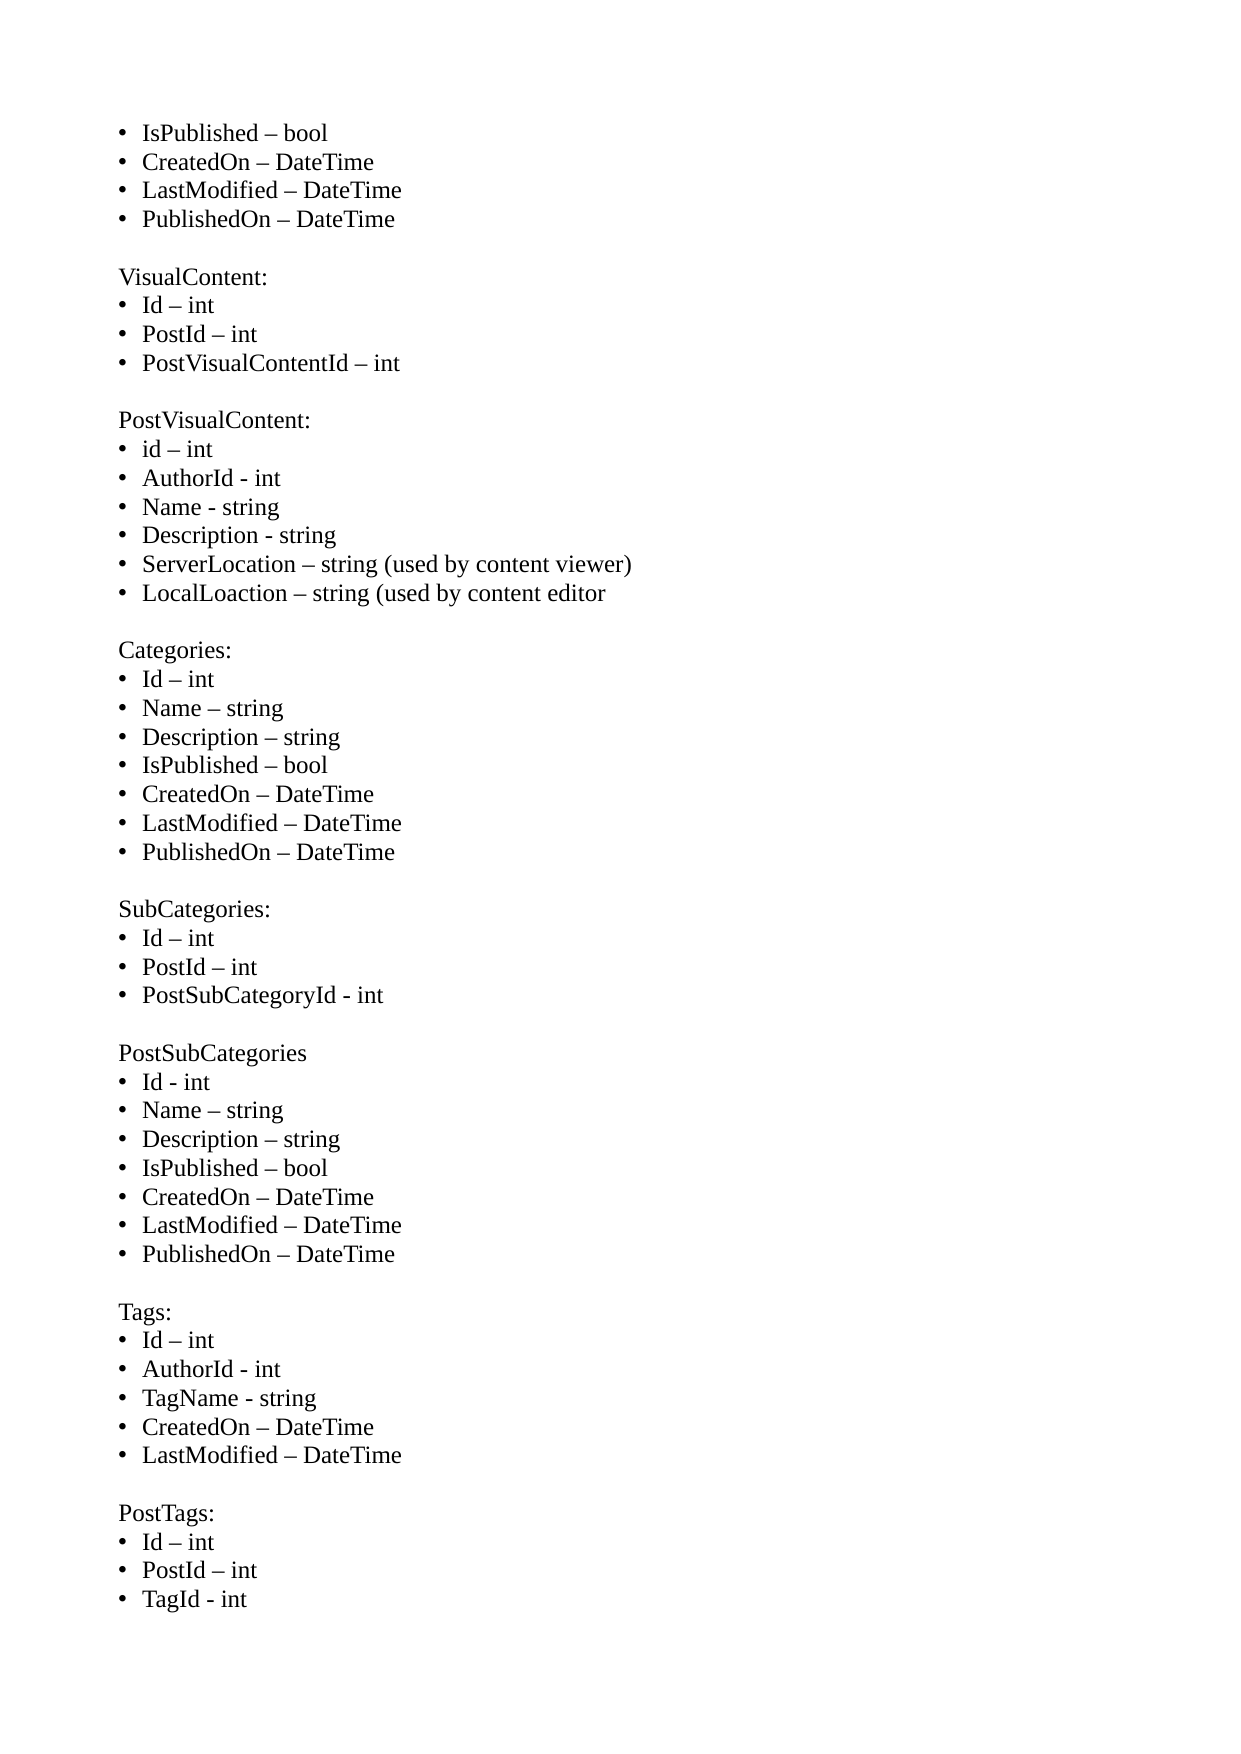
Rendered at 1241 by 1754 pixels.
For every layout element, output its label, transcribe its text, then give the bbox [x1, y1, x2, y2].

list ServerLocation – string (used by content viewer) [118, 549, 1122, 578]
list PostId – int [118, 1556, 1122, 1584]
text Categories: [118, 636, 1122, 664]
list Description – string [118, 1124, 1122, 1153]
list TagName - string [118, 1383, 1122, 1412]
list LastModified – DateTime [118, 808, 1122, 837]
list PostId – int [118, 952, 1122, 981]
list Name – string [118, 693, 1122, 722]
list Name - string [118, 492, 1122, 521]
list TagId - int [118, 1584, 1122, 1613]
list CreatedOn – DateTime [118, 147, 1122, 176]
list Id - int [118, 1067, 1122, 1096]
list LastModified – DateTime [118, 1211, 1122, 1239]
list Id – int [118, 1326, 1122, 1354]
text PostTags: [118, 1498, 1122, 1527]
list PublishedOn – DateTime [118, 1239, 1122, 1268]
list PublishedOn – DateTime [118, 204, 1122, 233]
list LocalLoaction – string (used by content editor [118, 578, 1122, 607]
list IsPublished – bool [118, 118, 1122, 147]
list Id – int [118, 923, 1122, 952]
list id – int [118, 434, 1122, 463]
list AuthorId - int [118, 463, 1122, 492]
list CreatedOn – DateTime [118, 1412, 1122, 1441]
list IsPublished – bool [118, 1153, 1122, 1182]
list Description - string [118, 521, 1122, 549]
text Tags: [118, 1297, 1122, 1326]
list IsPublished – bool [118, 751, 1122, 779]
text SubCategories: [118, 894, 1122, 923]
list Id – int [118, 1527, 1122, 1556]
list CreatedOn – DateTime [118, 779, 1122, 808]
list AuthorId - int [118, 1354, 1122, 1383]
list Id – int [118, 291, 1122, 319]
text PostSubCategories [118, 1038, 1122, 1067]
text VisualContent: [118, 262, 1122, 291]
list CreatedOn – DateTime [118, 1182, 1122, 1211]
list Id – int [118, 664, 1122, 693]
list Description – string [118, 722, 1122, 751]
text PostVisualContent: [118, 406, 1122, 434]
list PostVisualContentId – int [118, 348, 1122, 377]
list Name – string [118, 1096, 1122, 1124]
list PublishedOn – DateTime [118, 837, 1122, 866]
list PostId – int [118, 319, 1122, 348]
list LastModified – DateTime [118, 1441, 1122, 1469]
list PostSubCategoryId - int [118, 981, 1122, 1009]
list LastModified – DateTime [118, 176, 1122, 204]
